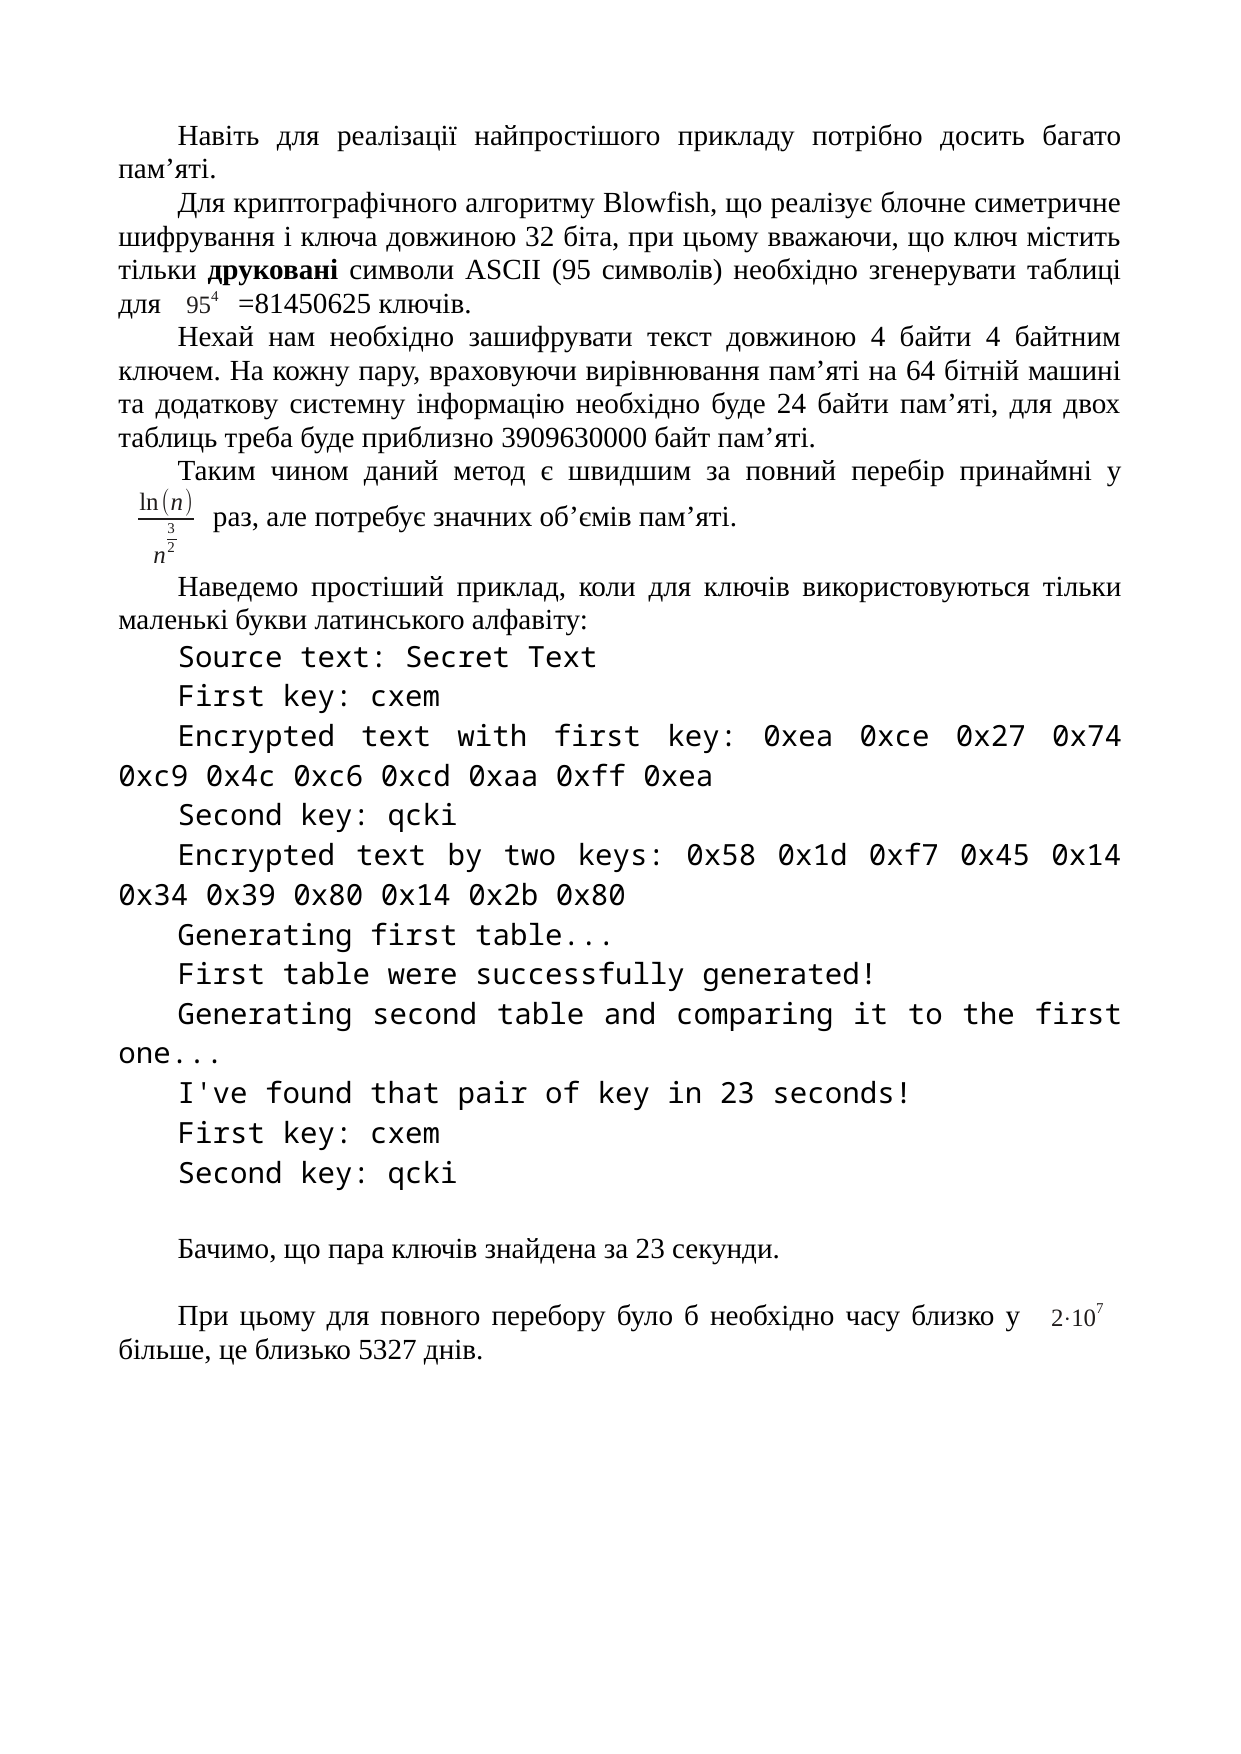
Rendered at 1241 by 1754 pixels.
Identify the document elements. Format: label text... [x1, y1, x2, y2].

text First key: cxem [118, 676, 1122, 715]
text Бачимо, що пара ключів знайдена за 23 секунди. [118, 1231, 1122, 1265]
text First table were successfully generated! [118, 953, 1122, 993]
text First key: cxem [118, 1112, 1122, 1152]
text Нехай нам необхідно зашифрувати текст довжиною 4 байти 4 байтним ключем. На кожну пару, враховуючи вирівнювання пам’яті на 64 бітній машині та додаткову системну інформацію необхідно буде 24 байти пам’яті, для двох таблиць треба буде приблизно 3909630000 байт пам’яті. [118, 319, 1122, 453]
text Таким чином даний метод є швидшим за повний перебір принаймні у раз, але потребує значних об’ємів пам’яті. [118, 453, 1122, 569]
text Encrypted text by two keys: 0x58 0x1d 0xf7 0x45 0x14 0x34 0x39 0x80 0x14 0x2b 0x80 [118, 834, 1122, 914]
text При цьому для повного перебору було б необхідно часу близко у більше, це близько 5327 днів. [118, 1298, 1122, 1365]
text Generating first table... [118, 914, 1122, 953]
text I've found that pair of key in 23 seconds! [118, 1072, 1122, 1112]
text Encrypted text with first key: 0xea 0xce 0x27 0x74 0xc9 0x4c 0xc6 0xcd 0xaa 0xff 0xea [118, 715, 1122, 795]
text Навіть для реалізації найпростішого прикладу потрібно досить багато пам’яті. [118, 118, 1122, 185]
text Generating second table and comparing it to the first one... [118, 993, 1122, 1072]
text Source text: Secret Text [118, 636, 1122, 676]
text Наведемо простіший приклад, коли для ключів використовуються тільки маленькі букви латинського алфавіту: [118, 569, 1122, 636]
text Second key: qcki [118, 795, 1122, 834]
text Для криптографічного алгоритму Blowfish, що реалізує блочне симетричне шифрування і ключа довжиною 32 біта, при цьому вважаючи, що ключ містить тільки друковані символи ASCII (95 символів) необхідно згенерувати таблиці для =81450625 ключів. [118, 185, 1122, 319]
text Second key: qcki [118, 1152, 1122, 1192]
